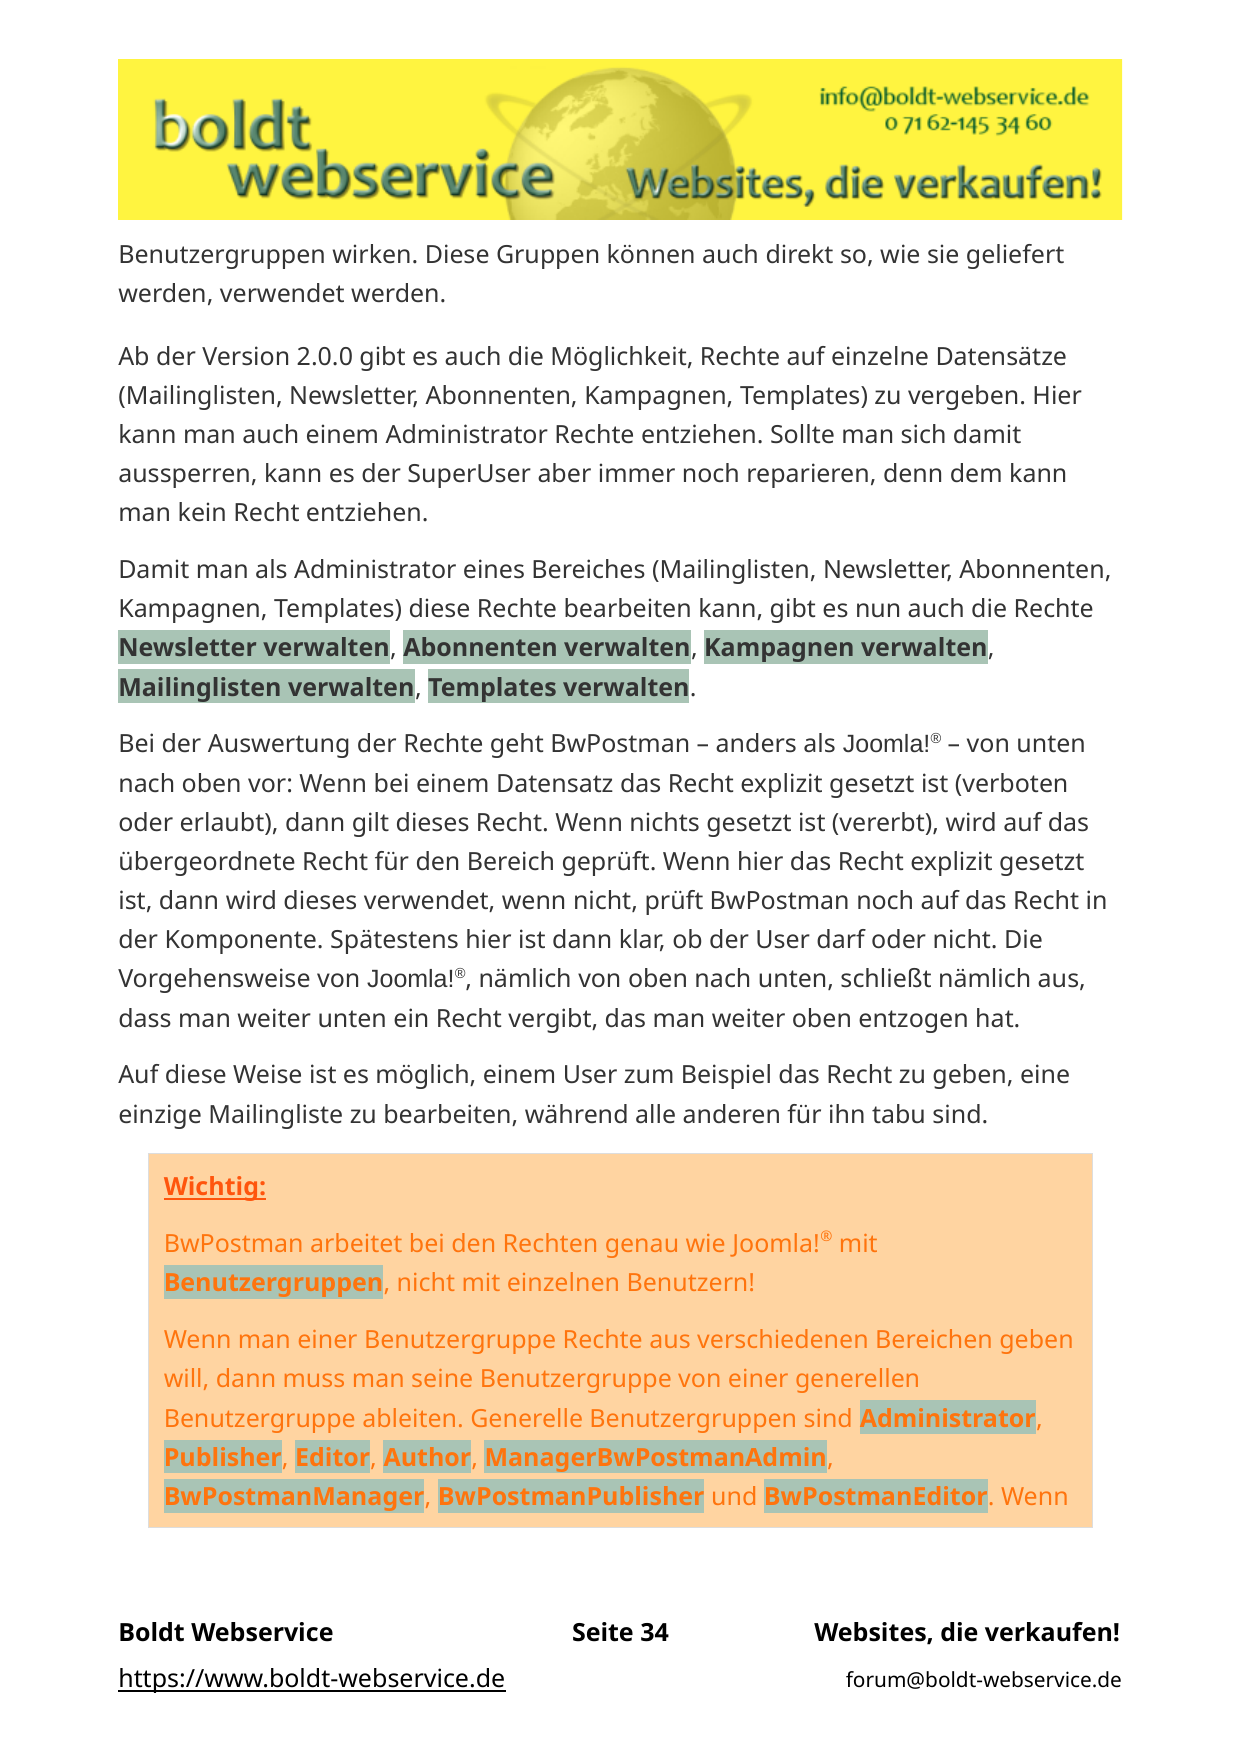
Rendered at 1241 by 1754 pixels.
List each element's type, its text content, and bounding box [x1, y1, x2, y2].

text Auf diese Weise ist es möglich, einem User zum Beispiel das Recht zu geben, eine einzige Mailingliste zu bearbeiten, während alle anderen für ihn tabu sind. [118, 1057, 1122, 1130]
text Damit man als Administrator eines Bereiches (Mailinglisten, Newsletter, Abonnenten, Kampagnen, Templates) diese Rechte bearbeiten kann, gibt es nun auch die Rechte Newsletter verwalten, Abonnenten verwalten, Kampagnen verwalten, Mailinglisten verwalten, Templates verwalten. [118, 552, 1122, 703]
picture [118, 59, 1123, 220]
text Wenn man einer Benutzergruppe Rechte aus verschiedenen Bereichen geben will, dann muss man seine Benutzergruppe von einer generellen Benutzergruppe ableiten. Generelle Benutzergruppen sind Administrator, Publisher, Editor, Author, ManagerBwPostmanAdmin, BwPostmanManager, BwPostmanPublisher und BwPostmanEditor. Wenn [149, 1306, 1092, 1527]
text Ab der Version 2.0.0 gibt es auch die Möglichkeit, Rechte auf einzelne Datensätze (Mailinglisten, Newsletter, Abonnenten, Kampagnen, Templates) zu vergeben. Hier kann man auch einem Administrator Rechte entziehen. Sollte man sich damit aussperren, kann es der SuperUser aber immer noch reparieren, denn dem kann man kein Recht entziehen. [118, 338, 1122, 529]
text Benutzergruppen wirken. Diese Gruppen können auch direkt so, wie sie geliefert werden, verwendet werden. [118, 236, 1122, 309]
text BwPostman arbeitet bei den Rechten genau wie Joomla!® mit Benutzergruppen, nicht mit einzelnen Benutzern! [149, 1210, 1092, 1299]
text Bei der Auswertung der Rechte geht BwPostman – anders als Joomla!® – von unten nach oben vor: Wenn bei einem Datensatz das Recht explizit gesetzt ist (verboten oder erlaubt), dann gilt dieses Recht. Wenn nichts gesetzt ist (vererbt), wird auf das übergeordnete Recht für den Bereich geprüft. Wenn hier das Recht explizit gesetzt ist, dann wird dieses verwendet, wenn nicht, prüft BwPostman noch auf das Recht in der Komponente. Spätestens hier ist dann klar, ob der User darf oder nicht. Die Vorgehensweise von Joomla!®, nämlich von oben nach unten, schließt nämlich aus, dass man weiter unten ein Recht vergibt, das man weiter oben entzogen hat. [118, 726, 1122, 1034]
text Wichtig: [149, 1154, 1092, 1203]
